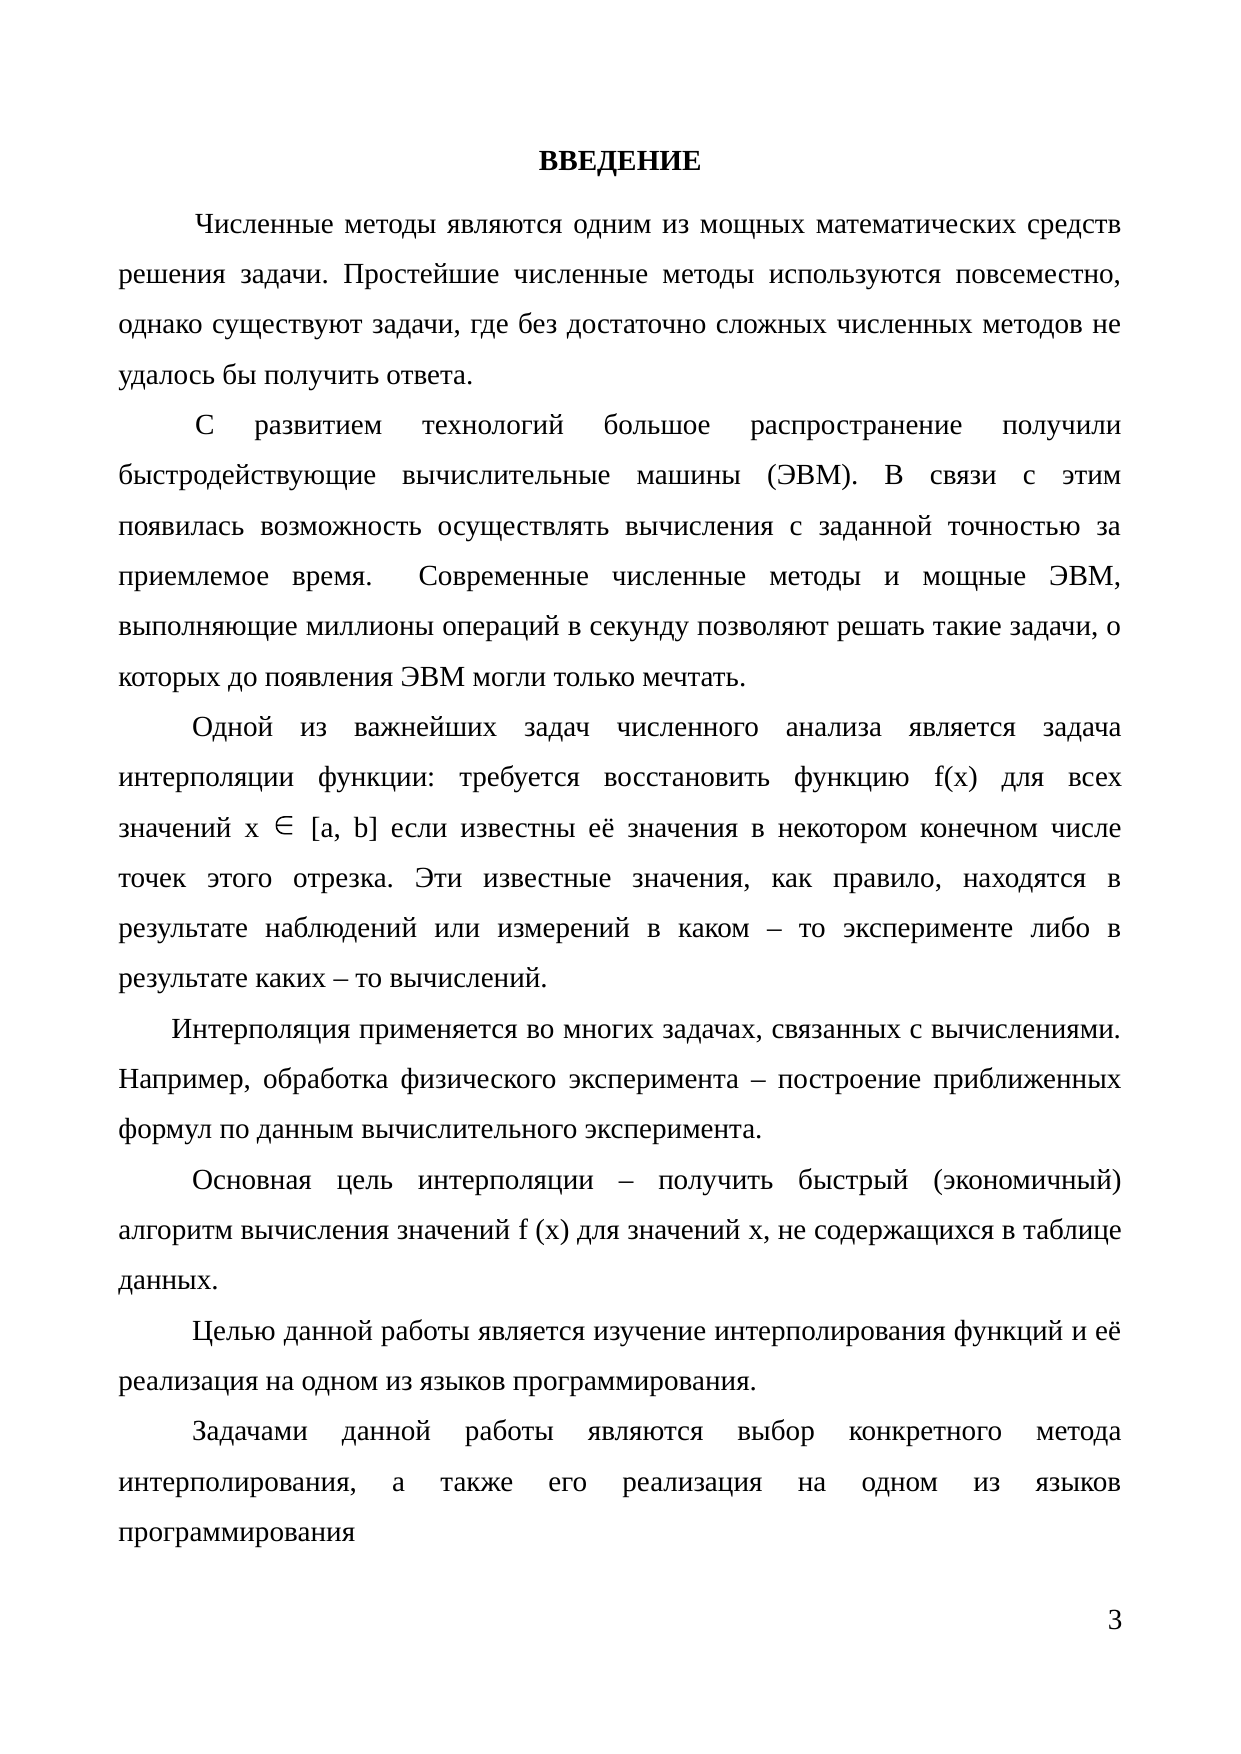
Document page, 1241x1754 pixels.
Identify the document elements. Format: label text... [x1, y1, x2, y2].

text Целью данной работы является изучение интерполирования функций и её реализация на одном из языков программирования. [118, 1313, 1122, 1397]
text Численные методы являются одним из мощных математических средств решения задачи. Простейшие численные методы используются повсеместно, однако существуют задачи, где без достаточно сложных численных методов не удалось бы получить ответа. [118, 206, 1122, 390]
text Основная цель интерполяции – получить быстрый (экономичный) алгоритм вычисления значений f (x) для значений x, не содержащихся в таблице данных. [118, 1162, 1122, 1296]
subtitle ВВЕДЕНИЕ [118, 143, 1122, 177]
text Интерполяция применяется во многих задачах, связанных с вычислениями. Например, обработка физического эксперимента – построение приближенных формул по данным вычислительного эксперимента. [118, 1011, 1122, 1145]
text Задачами данной работы являются выбор конкретного метода интерполирования, а также его реализация на одном из языков программирования [118, 1413, 1122, 1548]
text Одной из важнейших задач численного анализа является задача интерполяции функции: требуется восстановить функцию f(x) для всех значений x [a, b] если известны её значения в некотором конечном числе точек этого отрезка. Эти известные значения, как правило, находятся в результате наблюдений или измерений в каком – то эксперименте либо в результате каких – то вычислений. [118, 709, 1122, 994]
text С развитием технологий большое распространение получили быстродействующие вычислительные машины (ЭВМ). В связи с этим появилась возможность осуществлять вычисления с заданной точностью за приемлемое время. Современные численные методы и мощные ЭВМ, выполняющие миллионы операций в секунду позволяют решать такие задачи, о которых до появления ЭВМ могли только мечтать. [118, 407, 1122, 692]
